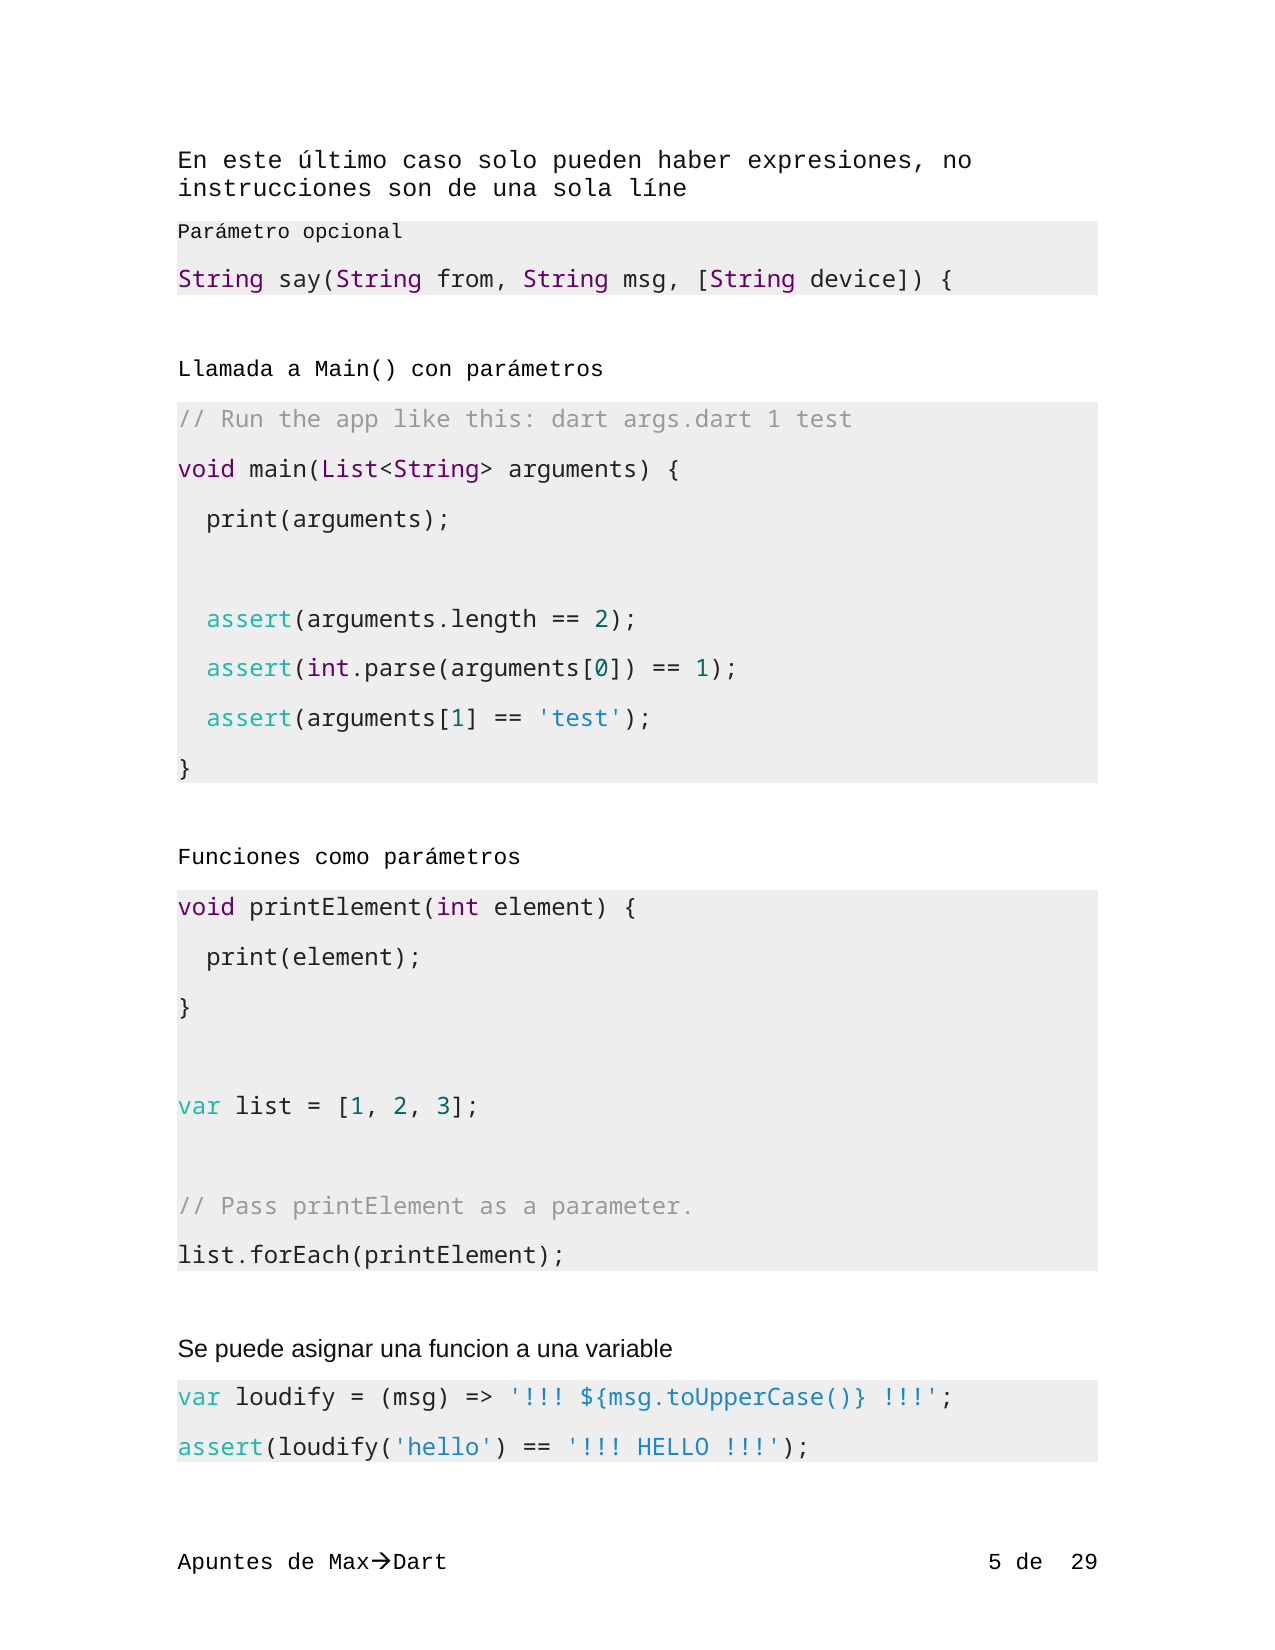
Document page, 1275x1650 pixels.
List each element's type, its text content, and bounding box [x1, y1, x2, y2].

text print(element); [177, 939, 1098, 972]
text // Run the app like this: dart args.dart 1 test [177, 402, 1098, 435]
text void printElement(int element) { [177, 890, 1098, 922]
text void main(List<String> arguments) { [177, 452, 1098, 484]
text print(arguments); [177, 502, 1098, 534]
text En este último caso solo pueden haber expresiones, no instrucciones son de una sola líne [177, 148, 1098, 204]
text assert(arguments[1] == 'test'); [177, 701, 1098, 733]
text } [177, 751, 1098, 783]
text Llamada a Main() con parámetros [177, 358, 1098, 383]
text String say(String from, String msg, [String device]) { [177, 262, 1098, 295]
text assert(int.parse(arguments[0]) == 1); [177, 651, 1098, 684]
text var list = [1, 2, 3]; [177, 1089, 1098, 1121]
text assert(arguments.length == 2); [177, 601, 1098, 634]
text Se puede asignar una funcion a una variable [177, 1334, 1098, 1363]
text list.forEach(printElement); [177, 1238, 1098, 1271]
text // Pass printElement as a parameter. [177, 1188, 1098, 1221]
text assert(loudify('hello') == '!!! HELLO !!!'); [177, 1430, 1098, 1462]
text var loudify = (msg) => '!!! ${msg.toUpperCase()} !!!'; [177, 1380, 1098, 1412]
text Funciones como parámetros [177, 845, 1098, 871]
text Parámetro opcional [177, 221, 1098, 245]
text } [177, 989, 1098, 1022]
